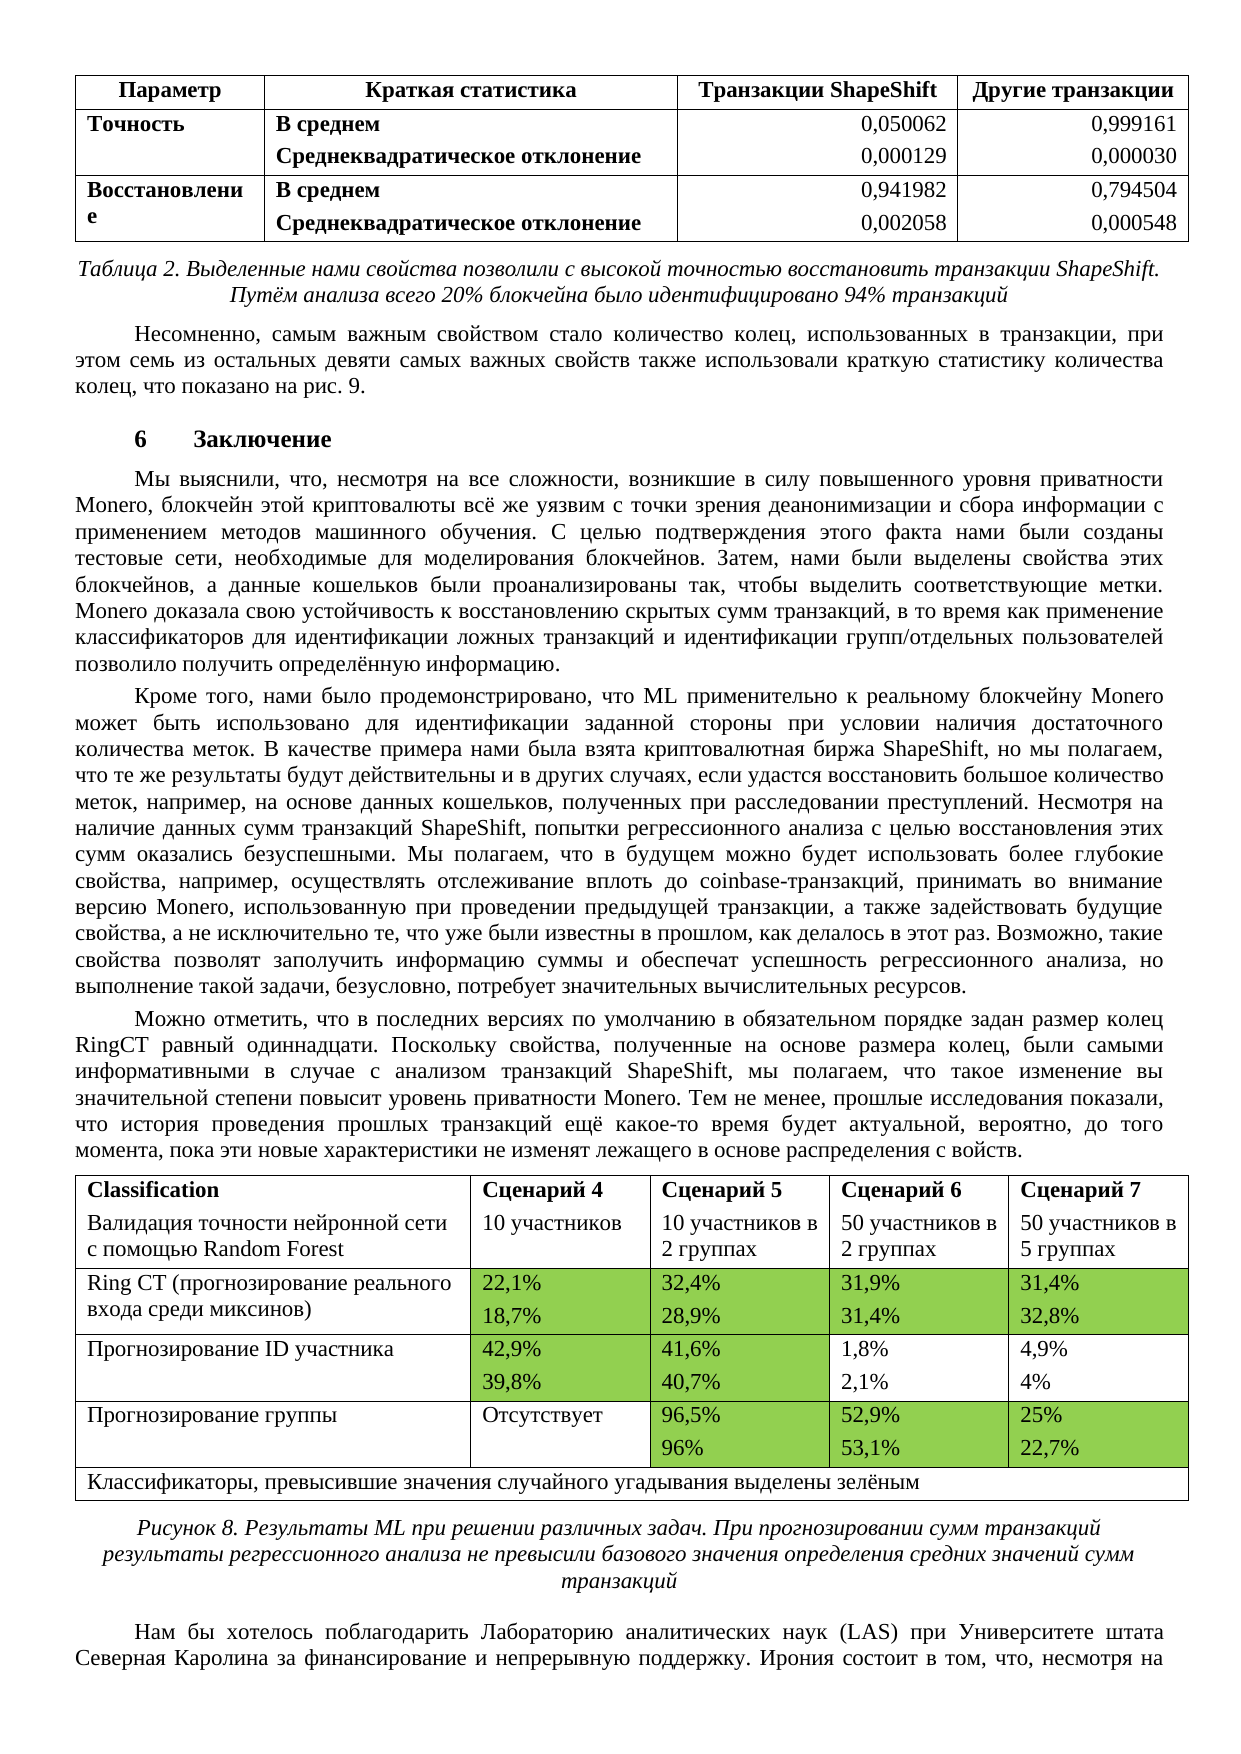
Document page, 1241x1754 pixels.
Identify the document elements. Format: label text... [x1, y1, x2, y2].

text Нам бы хотелось поблагодарить Лабораторию аналитических наук (LAS) при Университете штата Северная Каролина за финансирование и непрерывную поддержку. Ирония состоит в том, что, несмотря на [75, 1618, 1165, 1671]
table_cell 31,4% 32,8% [1009, 1269, 1188, 1334]
table_header Краткая статистика [265, 76, 677, 109]
list Заключение [134, 424, 1165, 453]
table_cell 4,9% 4% [1009, 1335, 1188, 1401]
table_cell Прогнозирование ID участника [76, 1335, 470, 1401]
table_cell 52,9% 53,1% [830, 1402, 1008, 1467]
table_cell 96,5% 96% [651, 1402, 829, 1467]
text Мы выяснили, что, несмотря на все сложности, возникшие в силу повышенного уровня приватности Monero, блокчейн этой криптовалюты всё же уязвим с точки зрения деанонимизации и сбора информации с применением методов машинного обучения. С целью подтверждения этого факта нами были созданы тестовые сети, необходимые для моделирования блокчейнов. Затем, нами были выделены свойства этих блокчейнов, а данные кошельков были проанализированы так, чтобы выделить соответствующие метки. Monero доказала свою устойчивость к восстановлению скрытых сумм транзакций, в то время как применение классификаторов для идентификации ложных транзакций и идентификации групп/отдельных пользователей позволило получить определённую информацию. [75, 465, 1165, 676]
table_cell 22,1% 18,7% [471, 1269, 650, 1334]
table_header Classification Валидация точности нейронной сети с помощью Random Forest [76, 1176, 470, 1268]
text Таблица 2. Выделенные нами свойства позволили с высокой точностью восстановить транзакции ShapeShift. Путём анализа всего 20% блокчейна было идентифицировано 94% транзакций [75, 255, 1165, 307]
table_header Сценарий 6 50 участников в 2 группах [830, 1176, 1008, 1268]
table_cell 0,794504 0,000548 [958, 176, 1188, 241]
table_cell 42,9% 39,8% [471, 1335, 650, 1401]
table_cell 0,941982 0,002058 [678, 176, 957, 241]
table_cell 31,9% 31,4% [830, 1269, 1008, 1334]
table_cell 1,8% 2,1% [830, 1335, 1008, 1401]
table_cell 0,999161 0,000030 [958, 110, 1188, 175]
table_cell Ring CT (прогнозирование реального входа среди миксинов) [76, 1269, 470, 1334]
table_cell В среднем Среднеквадратическое отклонение [265, 110, 677, 175]
text Несомненно, самым важным свойством стало количество колец, использованных в транзакции, при этом семь из остальных девяти самых важных свойств также использовали краткую статистику количества колец, что показано на рис. 9. [75, 320, 1165, 399]
table_cell Прогнозирование группы [76, 1402, 470, 1467]
text Рисунок 8. Результаты ML при решении различных задач. При прогнозировании сумм транзакций результаты регрессионного анализа не превысили базового значения определения средних значений сумм транзакций [75, 1514, 1165, 1593]
table_header Другие транзакции [958, 76, 1188, 109]
table_cell 0,050062 0,000129 [678, 110, 957, 175]
table_header Сценарий 4 10 участников [471, 1176, 650, 1268]
text Кроме того, нами было продемонстрировано, что ML применительно к реальному блокчейну Monero может быть использовано для идентификации заданной стороны при условии наличия достаточного количества меток. В качестве примера нами была взята криптовалютная биржа ShapeShift, но мы полагаем, что те же результаты будут действительны и в других случаях, если удастся восстановить большое количество меток, например, на основе данных кошельков, полученных при расследовании преступлений. Несмотря на наличие данных сумм транзакций ShapeShift, попытки регрессионного анализа с целью восстановления этих сумм оказались безуспешными. Мы полагаем, что в будущем можно будет использовать более глубокие свойства, например, осуществлять отслеживание вплоть до coinbase-транзакций, принимать во внимание версию Monero, использованную при проведении предыдущей транзакции, а также задействовать будущие свойства, а не исключительно те, что уже были известны в прошлом, как делалось в этот раз. Возможно, такие свойства позволят заполучить информацию суммы и обеспечат успешность регрессионного анализа, но выполнение такой задачи, безусловно, потребует значительных вычислительных ресурсов. [75, 682, 1165, 998]
table_cell Точность [76, 110, 264, 175]
table_cell 41,6% 40,7% [651, 1335, 829, 1401]
table_cell 32,4% 28,9% [651, 1269, 829, 1334]
table_header Параметр [76, 76, 264, 109]
table_cell В среднем Среднеквадратическое отклонение [265, 176, 677, 241]
table_cell Классификаторы, превысившие значения случайного угадывания выделены зелёным [76, 1468, 1188, 1500]
table_header Сценарий 5 10 участников в 2 группах [651, 1176, 829, 1268]
table_cell Отсутствует [471, 1402, 650, 1467]
table_header Сценарий 7 50 участников в 5 группах [1009, 1176, 1188, 1268]
table_cell Восстановление [76, 176, 264, 241]
table_header Транзакции ShapeShift [678, 76, 957, 109]
text Можно отметить, что в последних версиях по умолчанию в обязательном порядке задан размер колец RingCT равный одиннадцати. Поскольку свойства, полученные на основе размера колец, были самыми информативными в случае с анализом транзакций ShapeShift, мы полагаем, что такое изменение вы значительной степени повысит уровень приватности Monero. Тем не менее, прошлые исследования показали, что история проведения прошлых транзакций ещё какое-то время будет актуальной, вероятно, до того момента, пока эти новые характеристики не изменят лежащего в основе распределения с войств. [75, 1005, 1165, 1163]
table_cell 25% 22,7% [1009, 1402, 1188, 1467]
